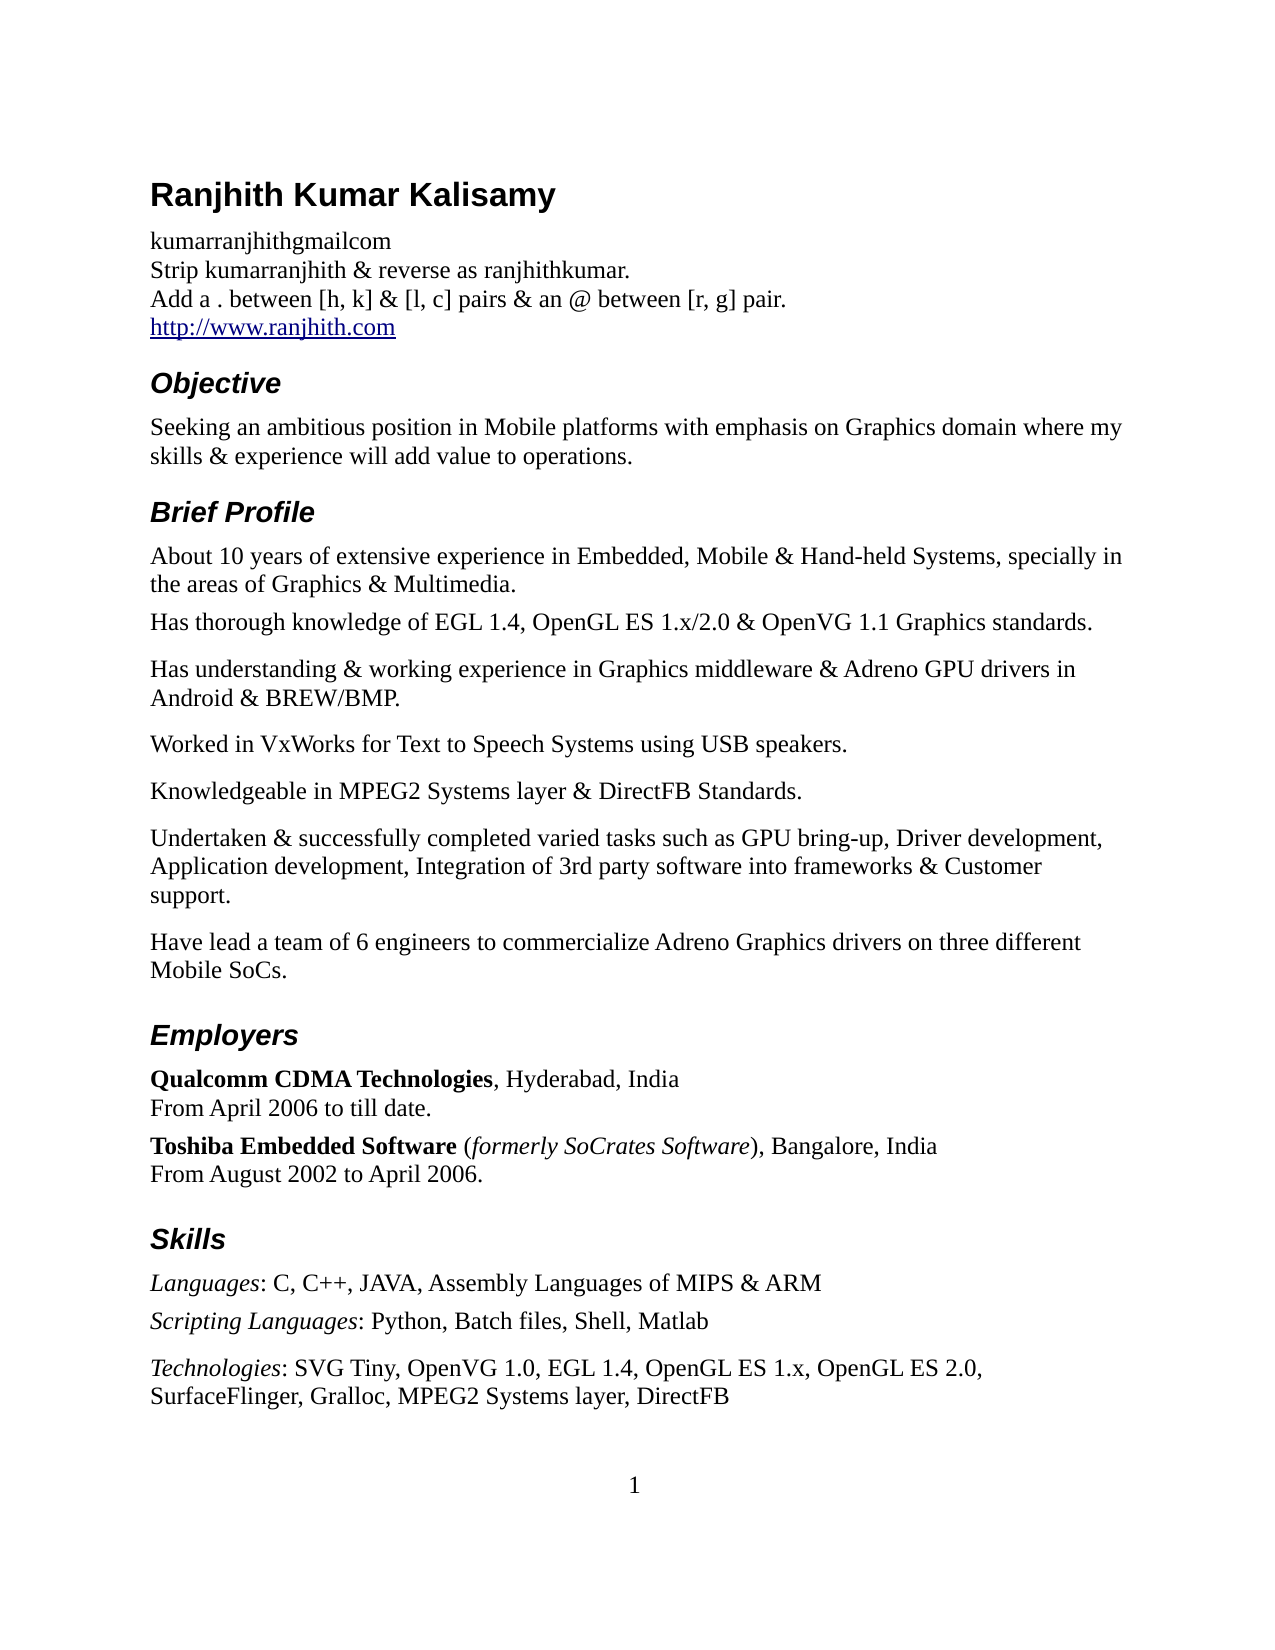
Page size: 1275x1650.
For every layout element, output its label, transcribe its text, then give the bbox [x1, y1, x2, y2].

text Worked in VxWorks for Text to Speech Systems using USB speakers. [150, 729, 1125, 758]
text kumarranjhithgmailcom Strip kumarranjhith & reverse as ranjhithkumar. Add a . between [h, k] & [l, c] pairs & an @ between [r, g] pair. http://www.ranjhith.com [150, 226, 1125, 341]
text Seeking an ambitious position in Mobile platforms with emphasis on Graphics domain where my skills & experience will add value to operations. [150, 412, 1125, 470]
text Have lead a team of 6 engineers to commercialize Adreno Graphics drivers on three different Mobile SoCs. [150, 927, 1125, 984]
text Has understanding & working experience in Graphics middleware & Adreno GPU drivers in Android & BREW/BMP. [150, 654, 1125, 711]
subtitle Employers [150, 1018, 1125, 1052]
text Has thorough knowledge of EGL 1.4, OpenGL ES 1.x/2.0 & OpenVG 1.1 Graphics standards. [150, 607, 1125, 636]
subtitle Objective [150, 366, 1125, 400]
subtitle Brief Profile [150, 495, 1125, 528]
subtitle Skills [150, 1222, 1125, 1256]
text Technologies: SVG Tiny, OpenVG 1.0, EGL 1.4, OpenGL ES 1.x, OpenGL ES 2.0, SurfaceFlinger, Gralloc, MPEG2 Systems layer, DirectFB [150, 1353, 1125, 1410]
text Undertaken & successfully completed varied tasks such as GPU bring-up, Driver development, Application development, Integration of 3rd party software into frameworks & Customer support. [150, 823, 1125, 909]
text Knowledgeable in MPEG2 Systems layer & DirectFB Standards. [150, 776, 1125, 805]
text About 10 years of extensive experience in Embedded, Mobile & Hand-held Systems, specially in the areas of Graphics & Multimedia. [150, 541, 1125, 598]
text Qualcomm CDMA Technologies, Hyderabad, India From April 2006 to till date. [150, 1064, 1125, 1122]
text Languages: C, C++, JAVA, Assembly Languages of MIPS & ARM [150, 1268, 1125, 1297]
subtitle Ranjhith Kumar Kalisamy [150, 175, 1125, 214]
text Scripting Languages: Python, Batch files, Shell, Matlab [150, 1306, 1125, 1335]
text Toshiba Embedded Software (formerly SoCrates Software), Bangalore, India From August 2002 to April 2006. [150, 1131, 1125, 1188]
